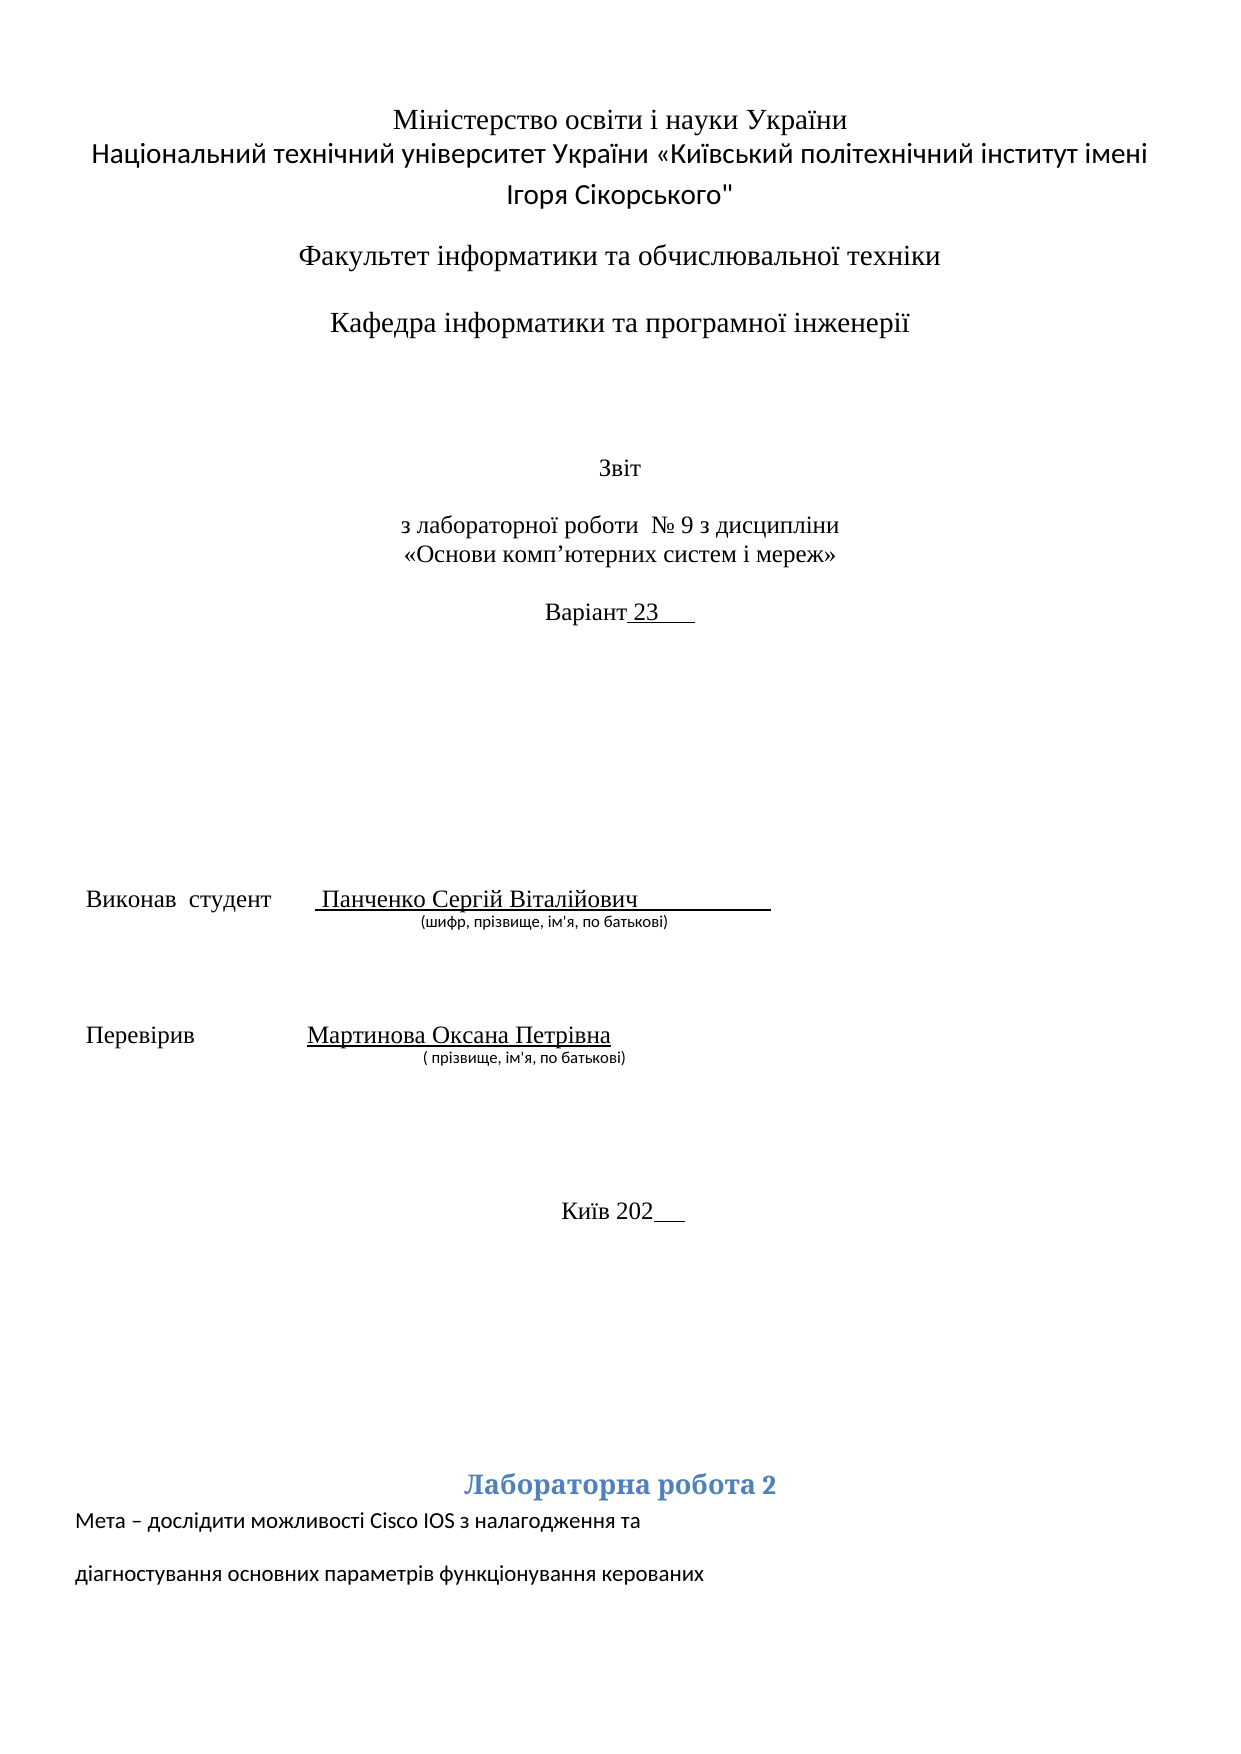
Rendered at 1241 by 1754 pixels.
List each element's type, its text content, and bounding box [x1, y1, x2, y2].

text Мета – дослідити можливості Cisco IOS з налагодження та [75, 1506, 1165, 1534]
text Київ 202 [80, 1196, 1165, 1225]
text ( прізвище, ім'я, по батькові) [423, 1049, 1165, 1067]
text «Основи комп’ютерних систем і мереж» [80, 539, 1159, 568]
subtitle Міністерство освіти і науки України [80, 102, 1159, 135]
text Звіт [80, 453, 1159, 482]
text Варіант 23 [379, 597, 860, 626]
text діагностування основних параметрів функціонування керованих [75, 1559, 1165, 1587]
text (шифр, прізвище, ім'я, по батькові) [420, 913, 1165, 931]
text Виконав студент Панченко Сергій Віталійович [86, 885, 1165, 913]
text Перевірив Мартинова Оксана Петрівна [86, 1021, 1165, 1049]
subtitle Лабораторна робота 2 [447, 1470, 793, 1501]
text з лабораторної роботи № 9 з дисципліни [80, 510, 1159, 539]
subtitle Факультет інформатики та обчислювальної техніки Кафедра інформатики та програмної інженерії [251, 238, 988, 339]
text Національний технічний університет України «Київський політехнічний інститут імені Ігоря Сікорського" [80, 135, 1158, 212]
